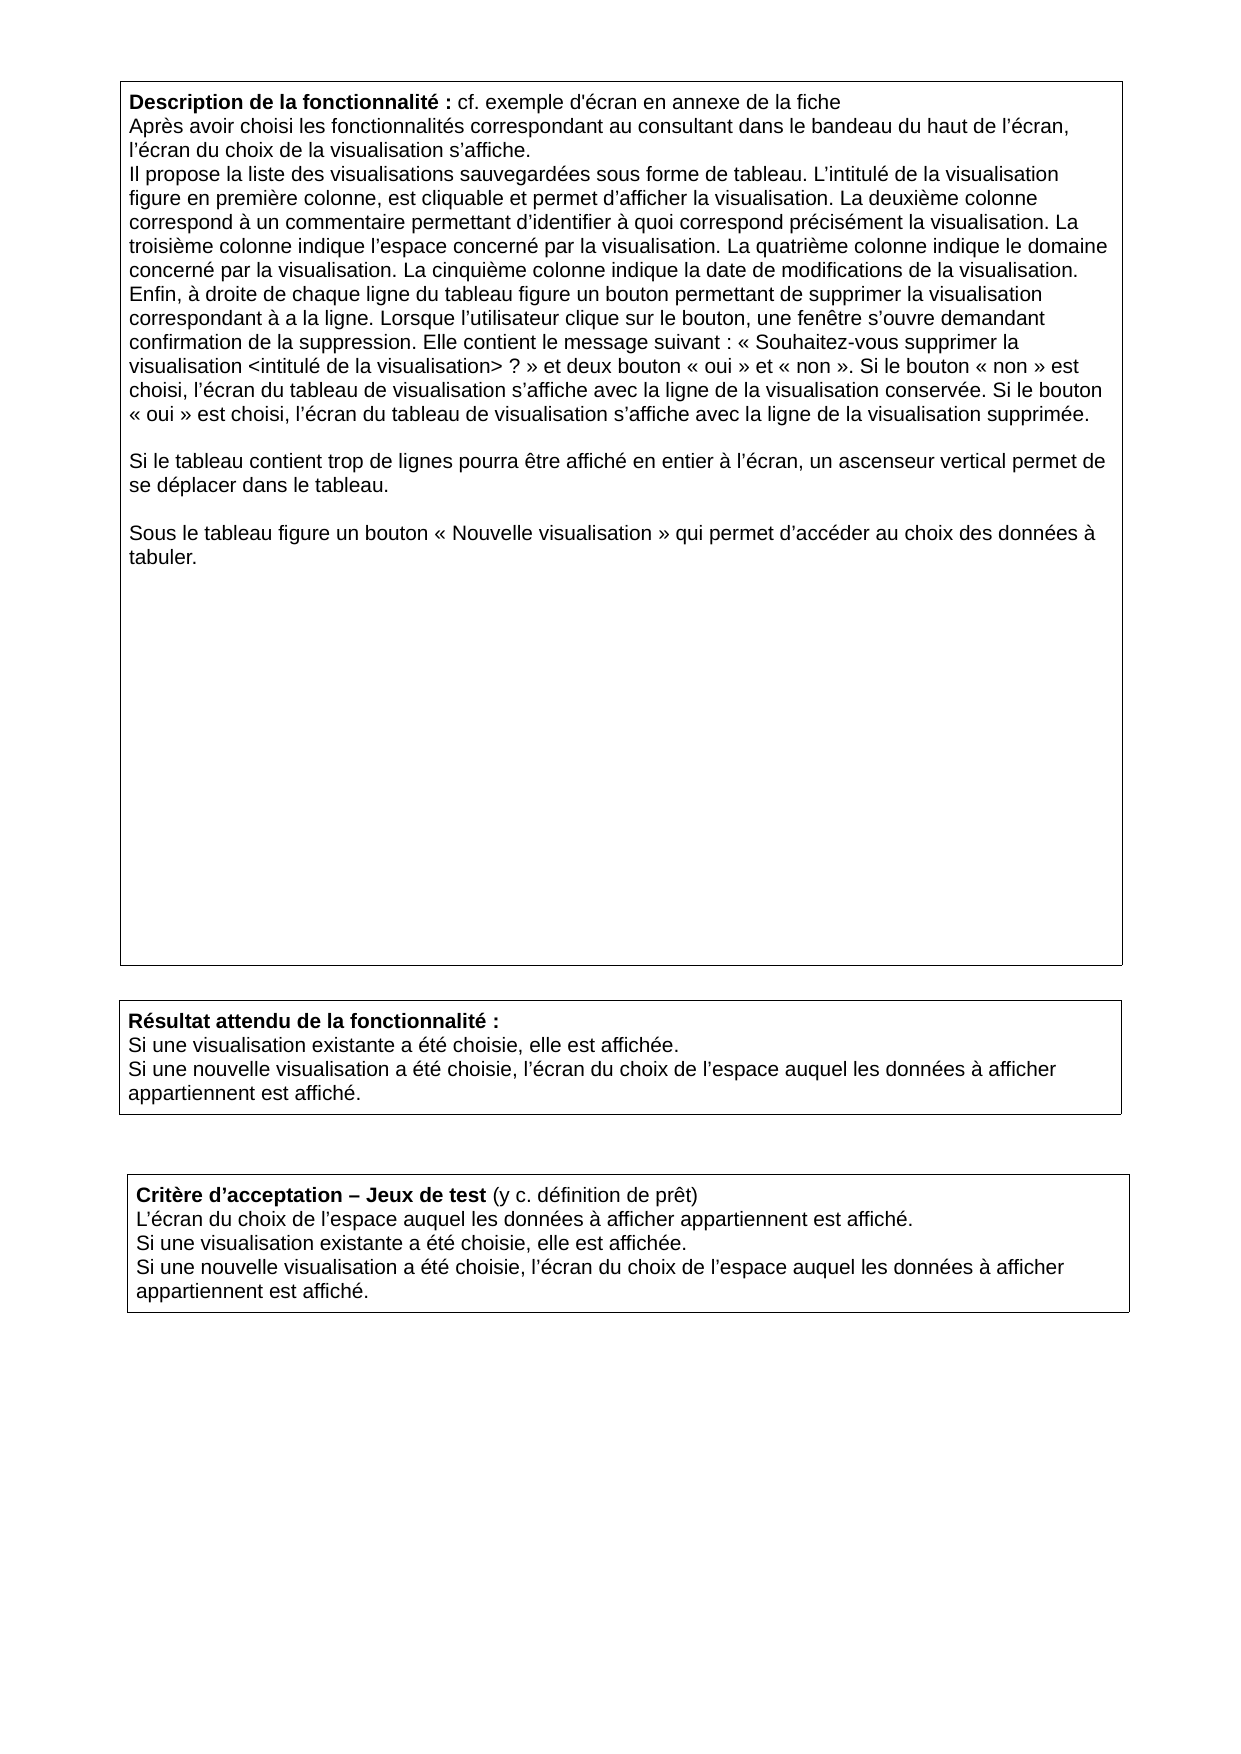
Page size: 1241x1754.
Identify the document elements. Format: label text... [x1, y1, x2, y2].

text Il propose la liste des visualisations sauvegardées sous forme de tableau. L’intitulé de la visualisation figure en première colonne, est cliquable et permet d’afficher la visualisation. La deuxième colonne correspond à un commentaire permettant d’identifier à quoi correspond précisément la visualisation. La troisième colonne indique l’espace concerné par la visualisation. La quatrième colonne indique le domaine concerné par la visualisation. La cinquième colonne indique la date de modifications de la visualisation. Enfin, à droite de chaque ligne du tableau figure un bouton permettant de supprimer la visualisation correspondant à a la ligne. Lorsque l’utilisateur clique sur le bouton, une fenêtre s’ouvre demandant confirmation de la suppression. Elle contient le message suivant : « Souhaitez-vous supprimer la visualisation <intitulé de la visualisation> ? » et deux bouton « oui » et « non ». Si le bouton « non » est choisi, l’écran du tableau de visualisation s’affiche avec la ligne de la visualisation conservée. Si le bouton « oui » est choisi, l’écran du tableau de visualisation s’affiche avec la ligne de la visualisation supprimée. [129, 162, 1113, 425]
text Après avoir choisi les fonctionnalités correspondant au consultant dans le bandeau du haut de l’écran, l’écran du choix de la visualisation s’affiche. [129, 114, 1113, 162]
text Sous le tableau figure un bouton « Nouvelle visualisation » qui permet d’accéder au choix des données à tabuler. [129, 521, 1113, 569]
text Si une visualisation existante a été choisie, elle est affichée. [128, 1033, 1112, 1057]
text Si une visualisation existante a été choisie, elle est affichée. [136, 1231, 1120, 1255]
text Si une nouvelle visualisation a été choisie, l’écran du choix de l’espace auquel les données à afficher appartiennent est affiché. [128, 1057, 1112, 1105]
text L’écran du choix de l’espace auquel les données à afficher appartiennent est affiché. [136, 1207, 1120, 1231]
text Si une nouvelle visualisation a été choisie, l’écran du choix de l’espace auquel les données à afficher appartiennent est affiché. [136, 1255, 1120, 1303]
text Résultat attendu de la fonctionnalité : [128, 1009, 1112, 1033]
text Critère d’acceptation – Jeux de test (y c. définition de prêt) [136, 1183, 1120, 1207]
text Description de la fonctionnalité : cf. exemple d'écran en annexe de la fiche [129, 90, 1113, 114]
text Si le tableau contient trop de lignes pourra être affiché en entier à l’écran, un ascenseur vertical permet de se déplacer dans le tableau. [129, 449, 1113, 497]
